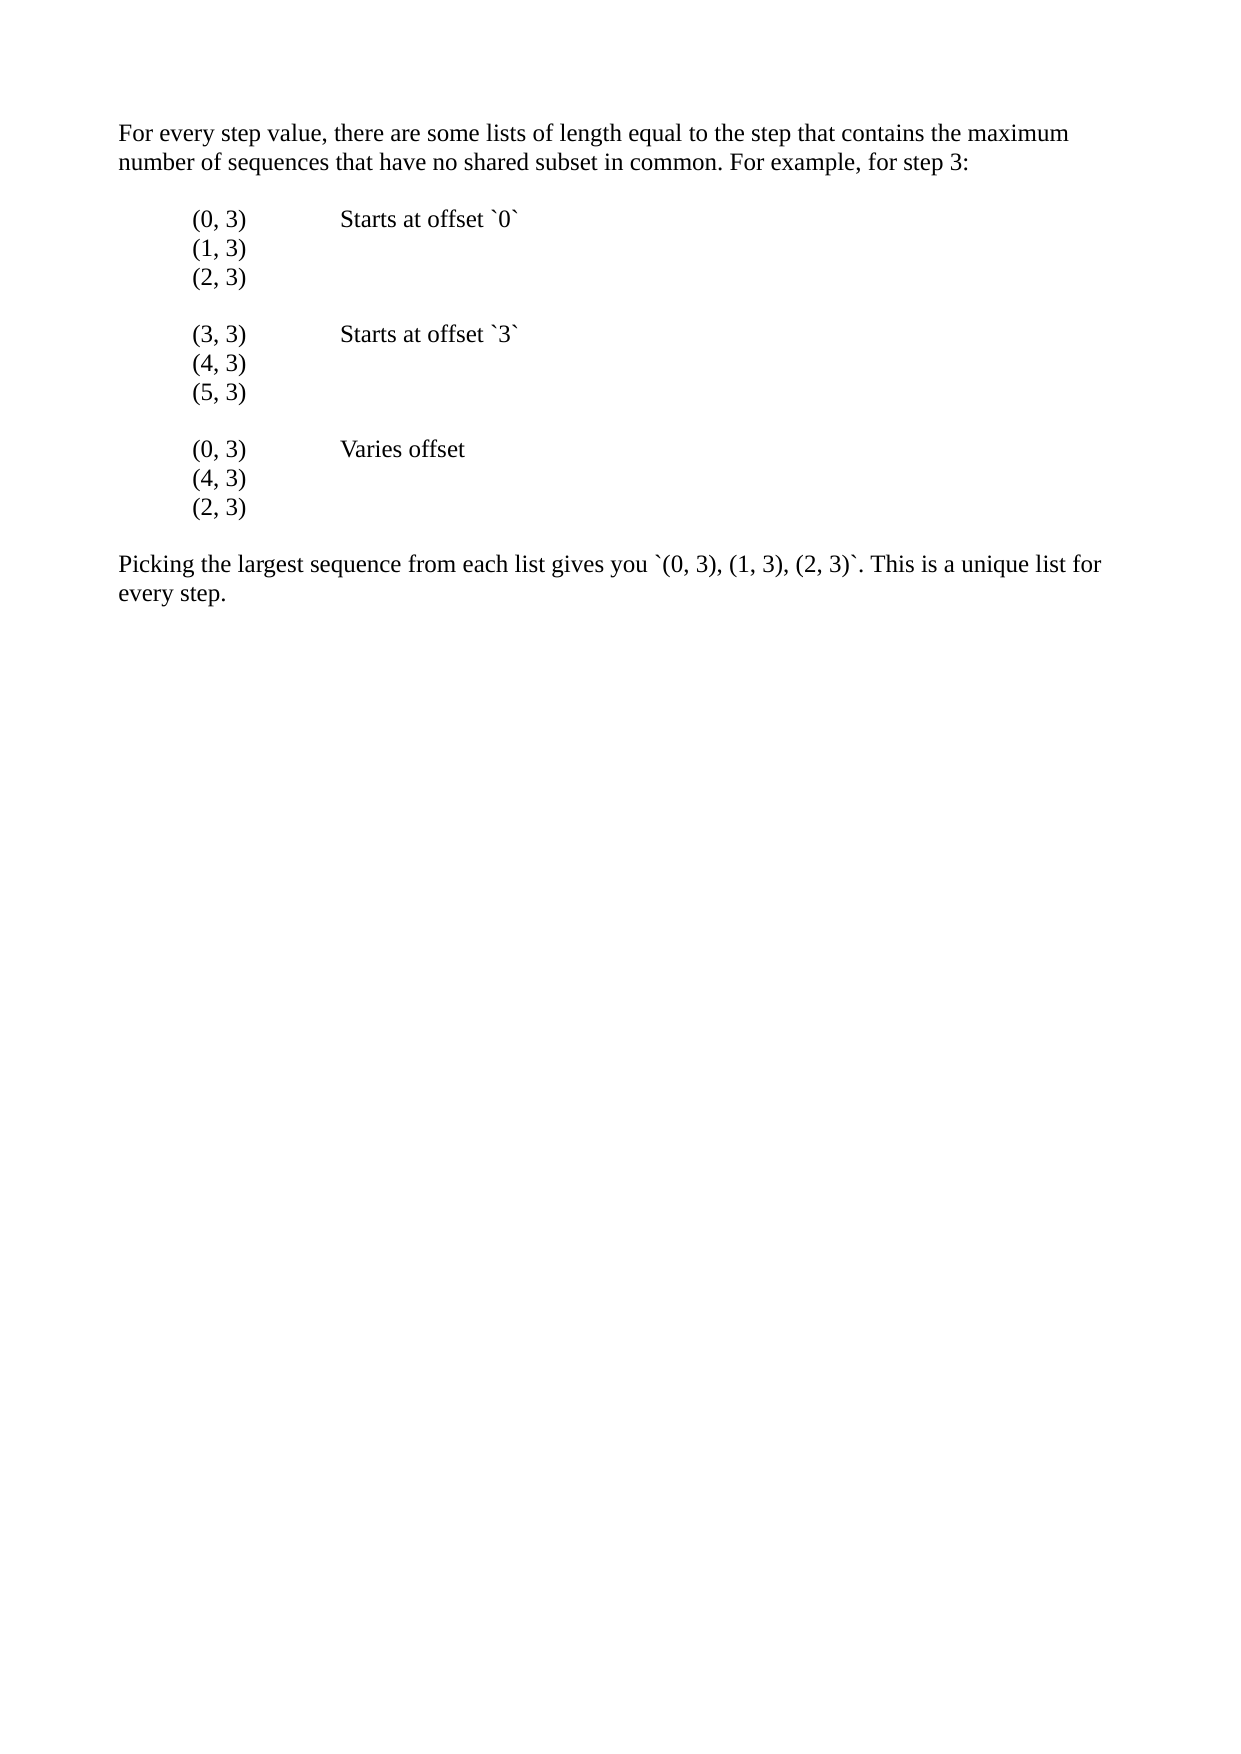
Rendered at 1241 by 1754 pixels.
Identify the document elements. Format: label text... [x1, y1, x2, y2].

text For every step value, there are some lists of length equal to the step that contains the maximum number of sequences that have no shared subset in common. For example, for step 3: [118, 118, 1122, 176]
text (2, 3) [118, 492, 1122, 521]
text (4, 3) [118, 463, 1122, 492]
text (3, 3) Starts at offset `3` [118, 319, 1122, 348]
text Picking the largest sequence from each list gives you `(0, 3), (1, 3), (2, 3)`. This is a unique list for every step. [118, 549, 1122, 607]
text (0, 3) Varies offset [118, 434, 1122, 463]
text (4, 3) [118, 348, 1122, 377]
text (5, 3) [118, 377, 1122, 406]
text (2, 3) [118, 262, 1122, 291]
text (1, 3) [118, 233, 1122, 262]
text (0, 3) Starts at offset `0` [118, 204, 1122, 233]
